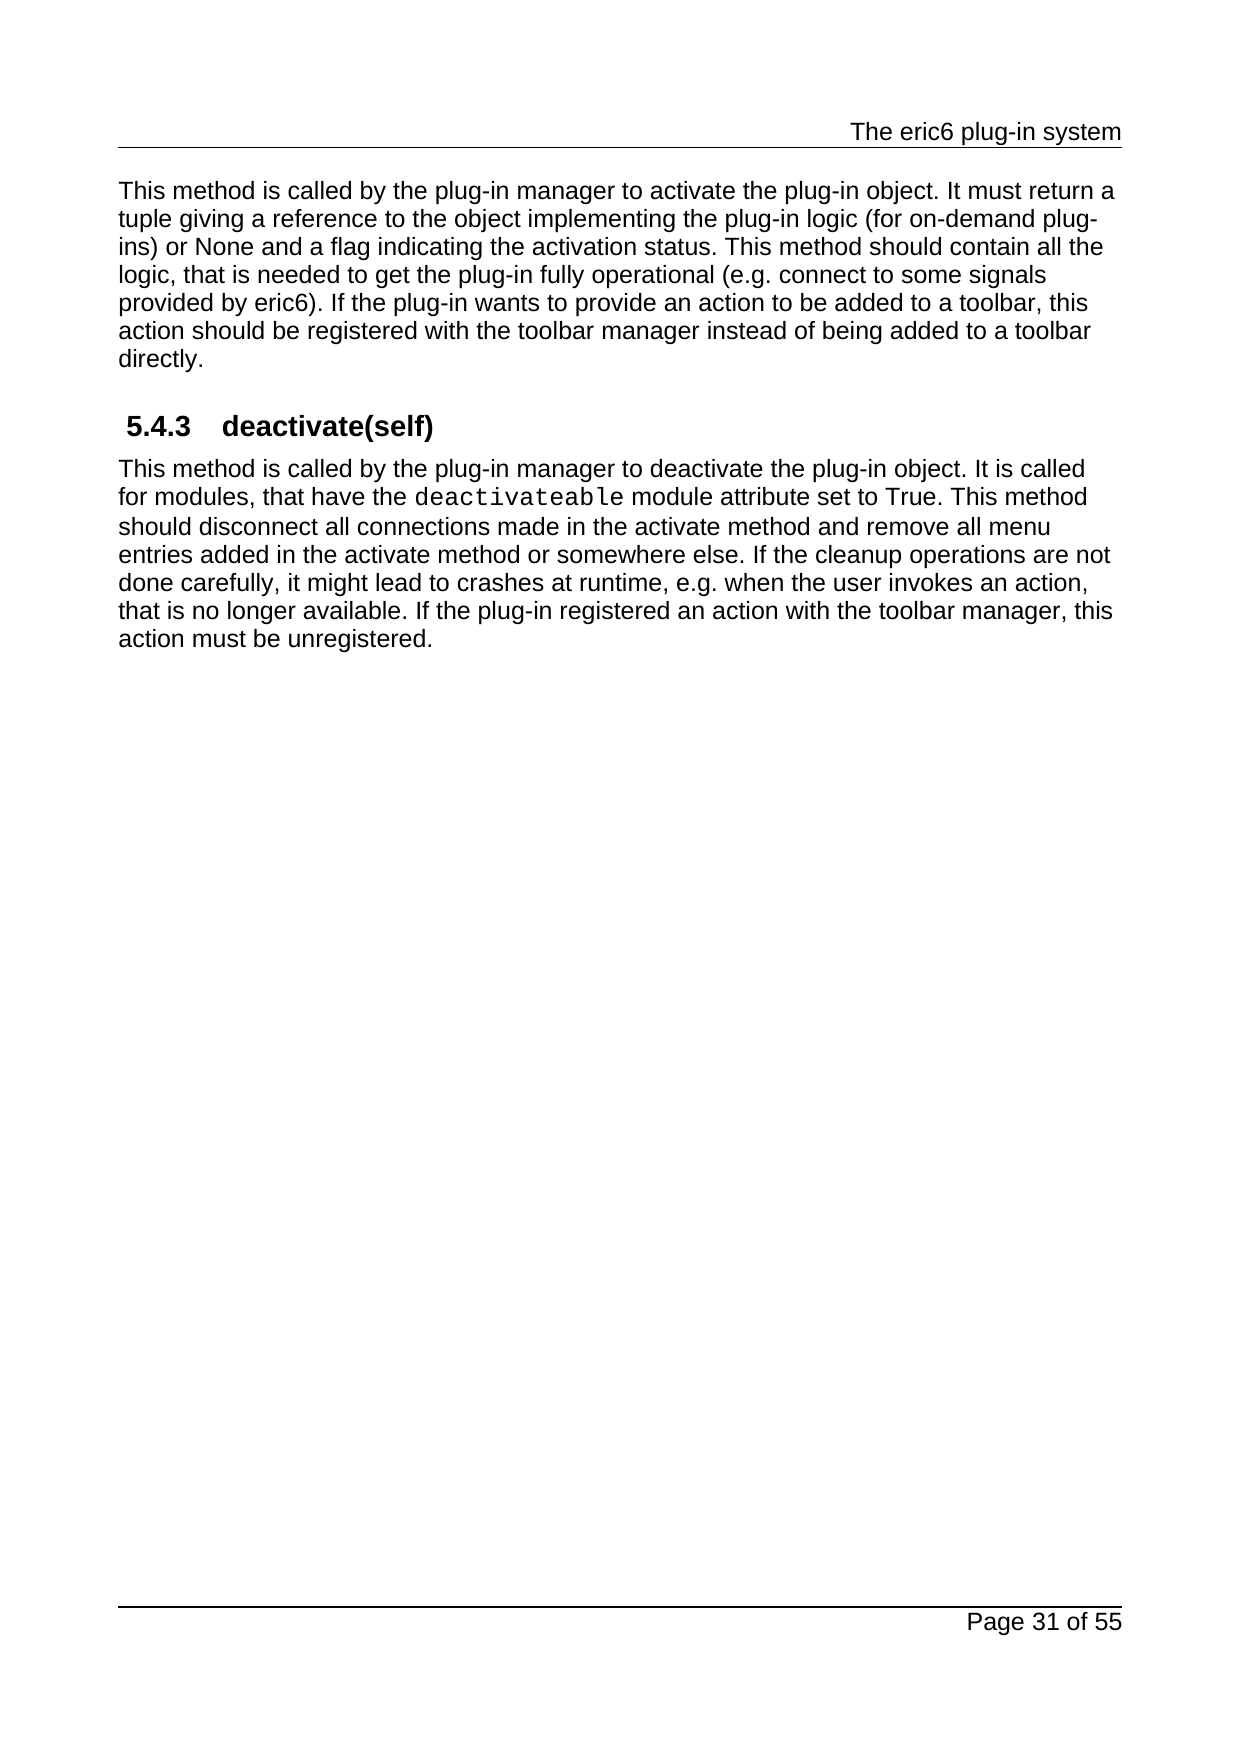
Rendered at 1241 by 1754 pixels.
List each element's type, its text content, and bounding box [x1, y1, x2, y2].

text This method is called by the plug-in manager to activate the plug-in object. It must return a tuple giving a reference to the object implementing the plug-in logic (for on-demand plug-ins) or None and a flag indicating the activation status. This method should contain all the logic, that is needed to get the plug-in fully operational (e.g. connect to some signals provided by eric6). If the plug-in wants to provide an action to be added to a toolbar, this action should be registered with the toolbar manager instead of being added to a toolbar directly. [118, 177, 1122, 372]
subtitle deactivate(self) [118, 410, 1122, 443]
text This method is called by the plug-in manager to deactivate the plug-in object. It is called for modules, that have the deactivateable module attribute set to True. This method should disconnect all connections made in the activate method and remove all menu entries added in the activate method or somewhere else. If the cleanup operations are not done carefully, it might lead to crashes at runtime, e.g. when the user invokes an action, that is no longer available. If the plug-in registered an action with the toolbar manager, this action must be unregistered. [118, 455, 1122, 653]
